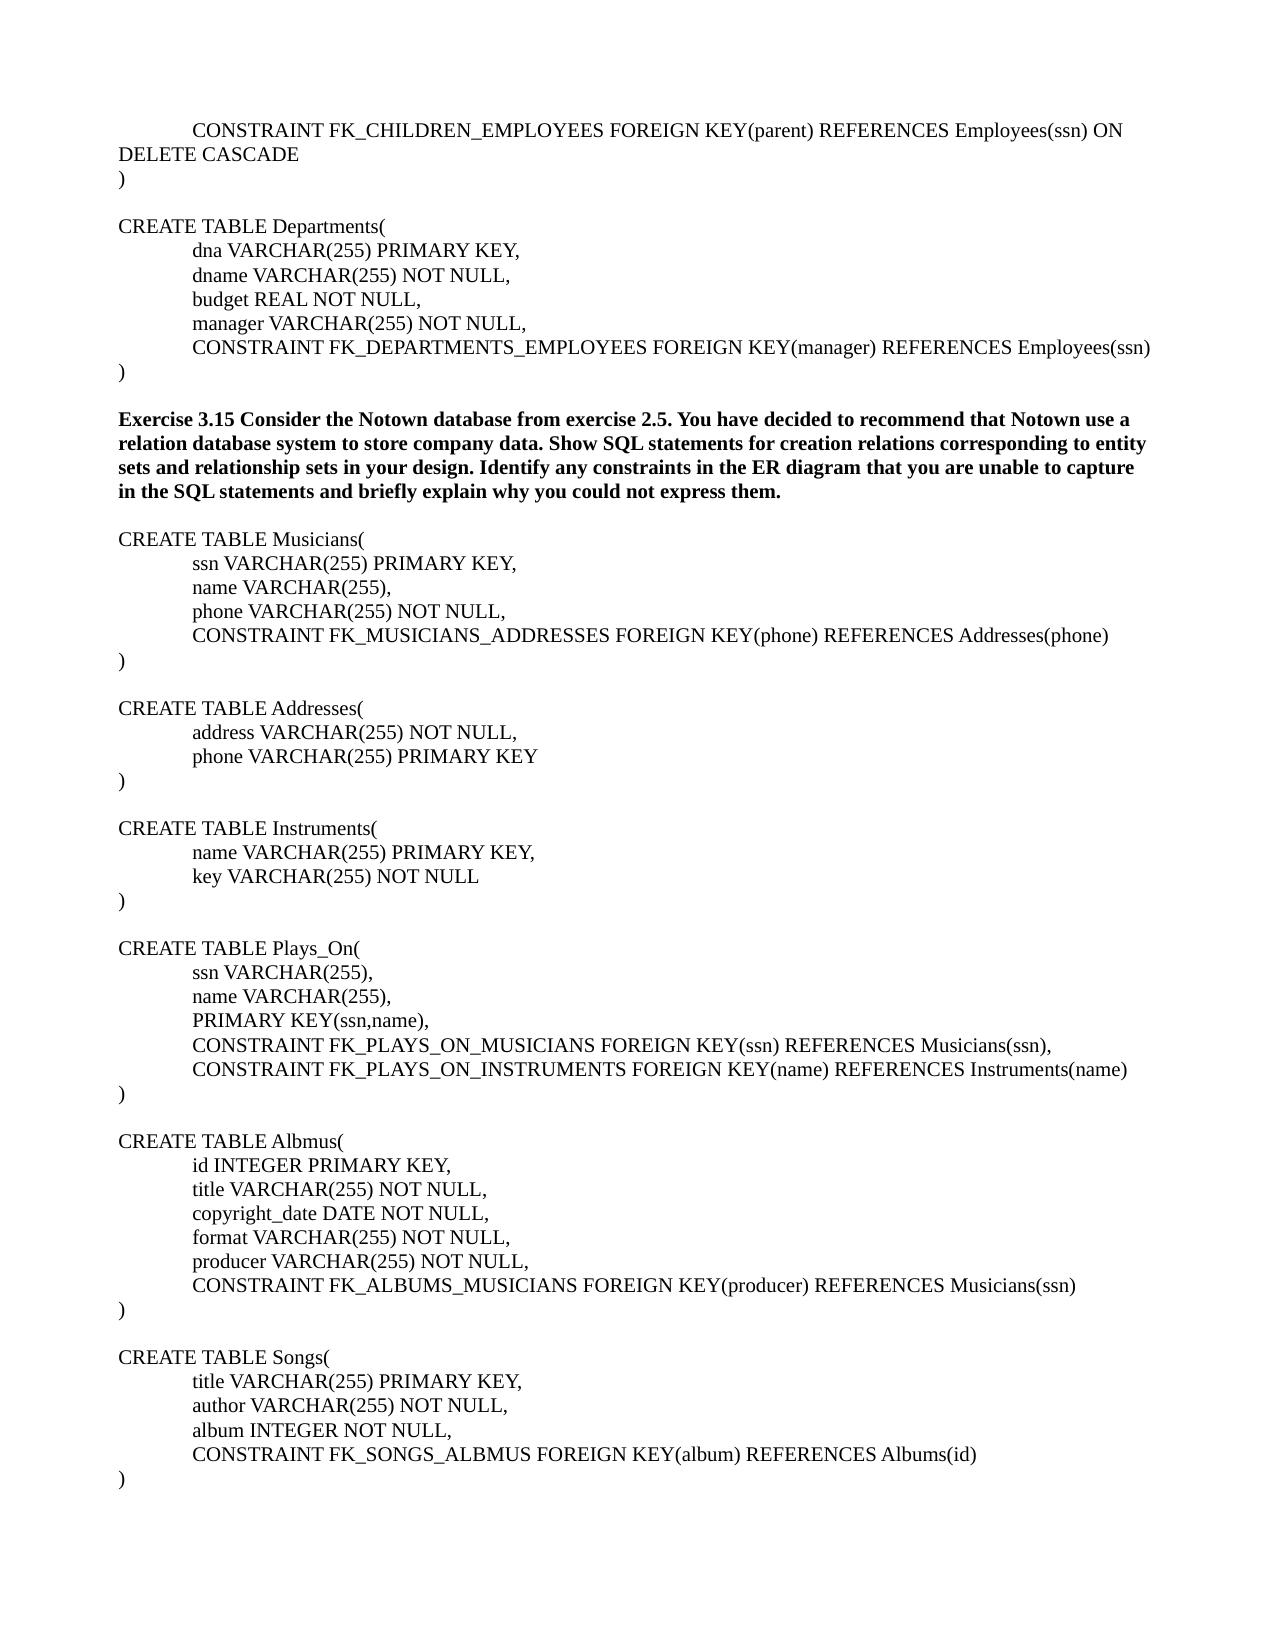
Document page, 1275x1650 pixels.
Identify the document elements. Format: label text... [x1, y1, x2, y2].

text ) [118, 1081, 1157, 1105]
text phone VARCHAR(255) PRIMARY KEY [118, 744, 1157, 768]
text CREATE TABLE Instruments( [118, 816, 1157, 840]
text phone VARCHAR(255) NOT NULL, [118, 599, 1157, 623]
text producer VARCHAR(255) NOT NULL, [118, 1249, 1157, 1273]
text CONSTRAINT FK_PLAYS_ON_INSTRUMENTS FOREIGN KEY(name) REFERENCES Instruments(name) [118, 1057, 1157, 1081]
text title VARCHAR(255) NOT NULL, [118, 1177, 1157, 1201]
text CREATE TABLE Musicians( [118, 527, 1157, 551]
text CREATE TABLE Songs( [118, 1345, 1157, 1369]
text CREATE TABLE Albmus( [118, 1129, 1157, 1153]
text ) [118, 647, 1157, 672]
text CONSTRAINT FK_CHILDREN_EMPLOYEES FOREIGN KEY(parent) REFERENCES Employees(ssn) ON DELETE CASCADE [118, 118, 1157, 166]
text key VARCHAR(255) NOT NULL [118, 864, 1157, 888]
text name VARCHAR(255), [118, 575, 1157, 599]
text ) [118, 1297, 1157, 1321]
text author VARCHAR(255) NOT NULL, [118, 1393, 1157, 1417]
text manager VARCHAR(255) NOT NULL, [118, 311, 1157, 335]
text CREATE TABLE Addresses( [118, 696, 1157, 720]
text dna VARCHAR(255) PRIMARY KEY, [118, 238, 1157, 262]
text Exercise 3.15 Consider the Notown database from exercise 2.5. You have decided to recommend that Notown use a relation database system to store company data. Show SQL statements for creation relations corresponding to entity sets and relationship sets in your design. Identify any constraints in the ER diagram that you are unable to capture in the SQL statements and briefly explain why you could not express them. [118, 407, 1157, 503]
text CREATE TABLE Departments( [118, 214, 1157, 238]
text ssn VARCHAR(255) PRIMARY KEY, [118, 551, 1157, 575]
text CONSTRAINT FK_ALBUMS_MUSICIANS FOREIGN KEY(producer) REFERENCES Musicians(ssn) [118, 1273, 1157, 1297]
text ) [118, 888, 1157, 912]
text id INTEGER PRIMARY KEY, [118, 1153, 1157, 1177]
text budget REAL NOT NULL, [118, 287, 1157, 311]
text CONSTRAINT FK_DEPARTMENTS_EMPLOYEES FOREIGN KEY(manager) REFERENCES Employees(ssn) [118, 335, 1157, 359]
text PRIMARY KEY(ssn,name), [118, 1008, 1157, 1032]
text ssn VARCHAR(255), [118, 960, 1157, 984]
text CREATE TABLE Plays_On( [118, 936, 1157, 960]
text album INTEGER NOT NULL, [118, 1417, 1157, 1442]
text title VARCHAR(255) PRIMARY KEY, [118, 1369, 1157, 1393]
text CONSTRAINT FK_MUSICIANS_ADDRESSES FOREIGN KEY(phone) REFERENCES Addresses(phone) [118, 623, 1157, 647]
text format VARCHAR(255) NOT NULL, [118, 1225, 1157, 1249]
text ) [118, 166, 1157, 190]
text ) [118, 359, 1157, 383]
text address VARCHAR(255) NOT NULL, [118, 720, 1157, 744]
text CONSTRAINT FK_SONGS_ALBMUS FOREIGN KEY(album) REFERENCES Albums(id) [118, 1442, 1157, 1466]
text ) [118, 1466, 1157, 1490]
text dname VARCHAR(255) NOT NULL, [118, 262, 1157, 287]
text name VARCHAR(255) PRIMARY KEY, [118, 840, 1157, 864]
text name VARCHAR(255), [118, 984, 1157, 1008]
text ) [118, 768, 1157, 792]
text CONSTRAINT FK_PLAYS_ON_MUSICIANS FOREIGN KEY(ssn) REFERENCES Musicians(ssn), [118, 1032, 1157, 1057]
text copyright_date DATE NOT NULL, [118, 1201, 1157, 1225]
